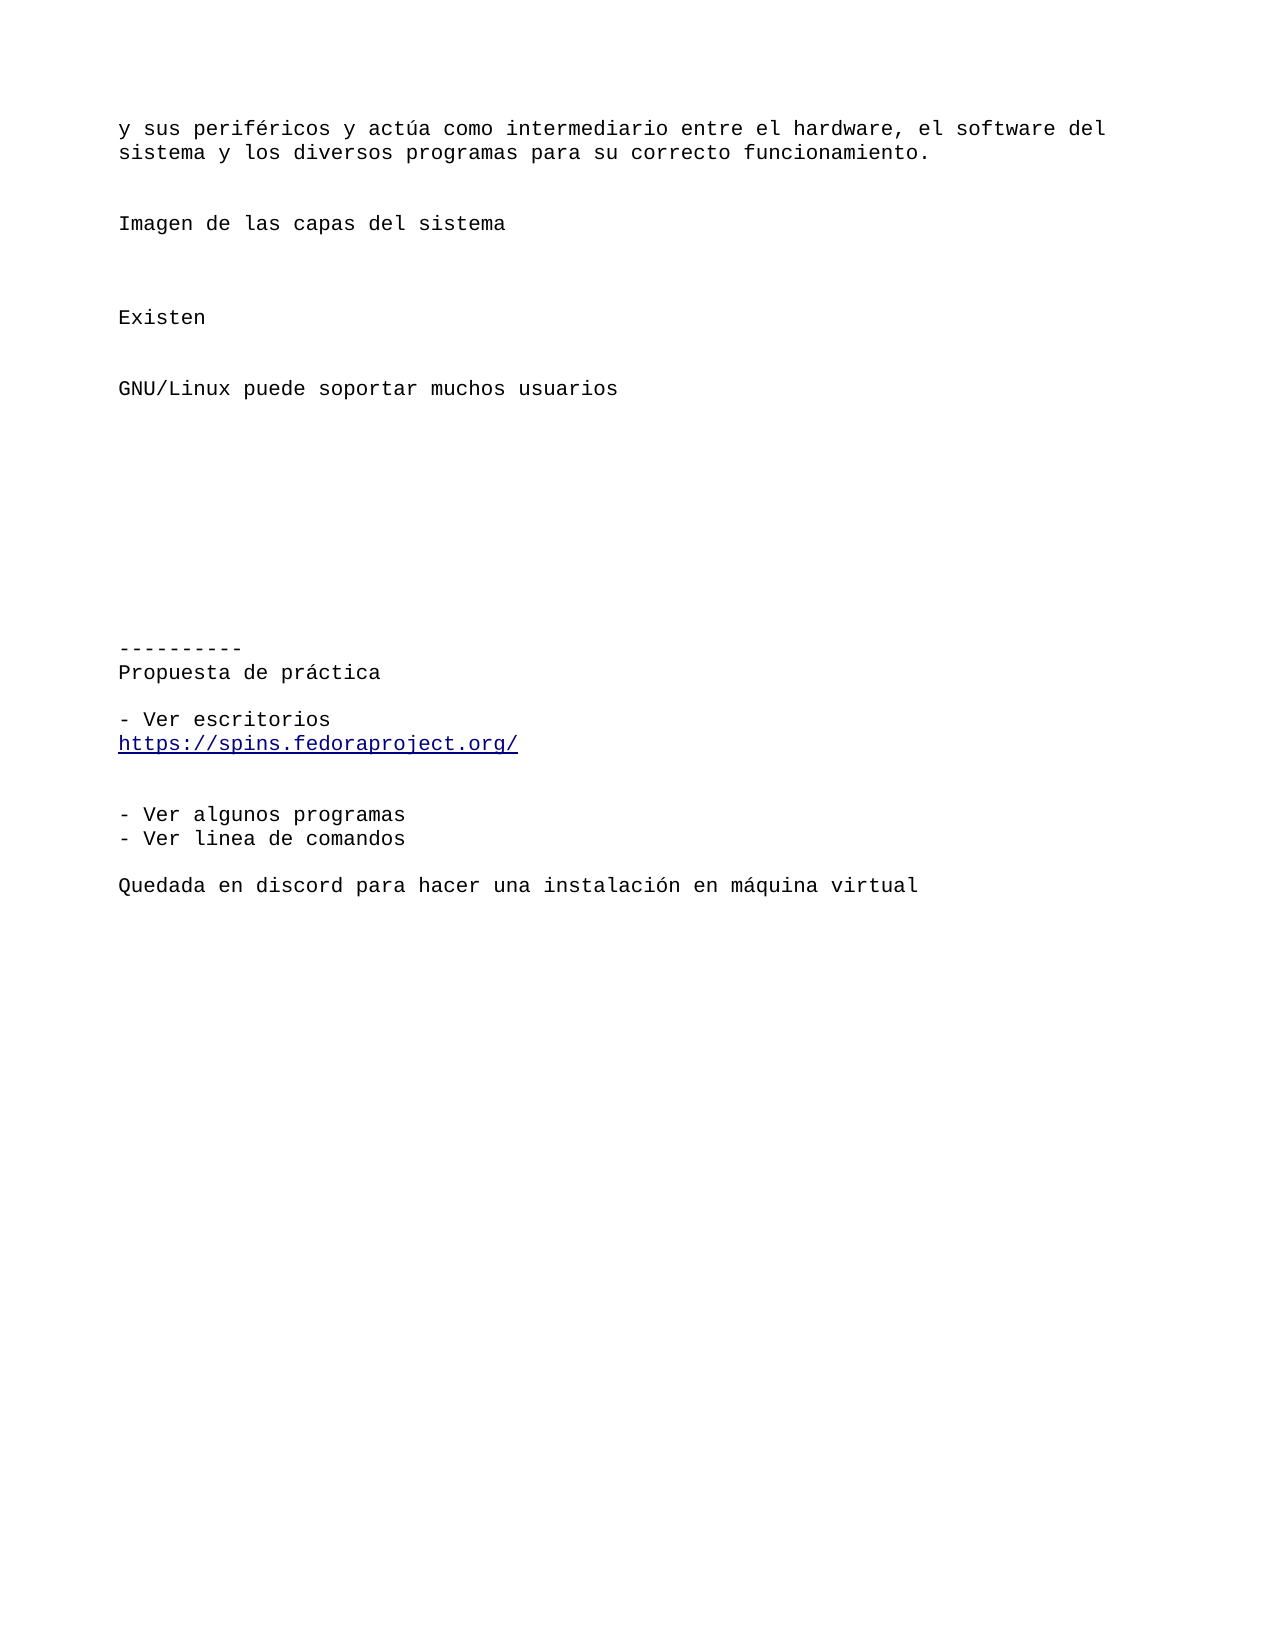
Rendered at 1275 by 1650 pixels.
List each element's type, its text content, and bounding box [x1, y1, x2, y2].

text - Ver linea de comandos [118, 827, 1157, 851]
text https://spins.fedoraproject.org/ [118, 733, 1157, 757]
text Propuesta de práctica [118, 662, 1157, 686]
text Imagen de las capas del sistema [118, 213, 1157, 236]
text - Ver algunos programas [118, 804, 1157, 827]
text - Ver escritorios [118, 709, 1157, 733]
text ---------- [118, 638, 1157, 662]
text y sus periféricos y actúa como intermediario entre el hardware, el software del sistema y los diversos programas para su correcto funcionamiento. [118, 118, 1157, 165]
text Existen [118, 307, 1157, 331]
text Quedada en discord para hacer una instalación en máquina virtual [118, 875, 1157, 898]
text GNU/Linux puede soportar muchos usuarios [118, 378, 1157, 402]
